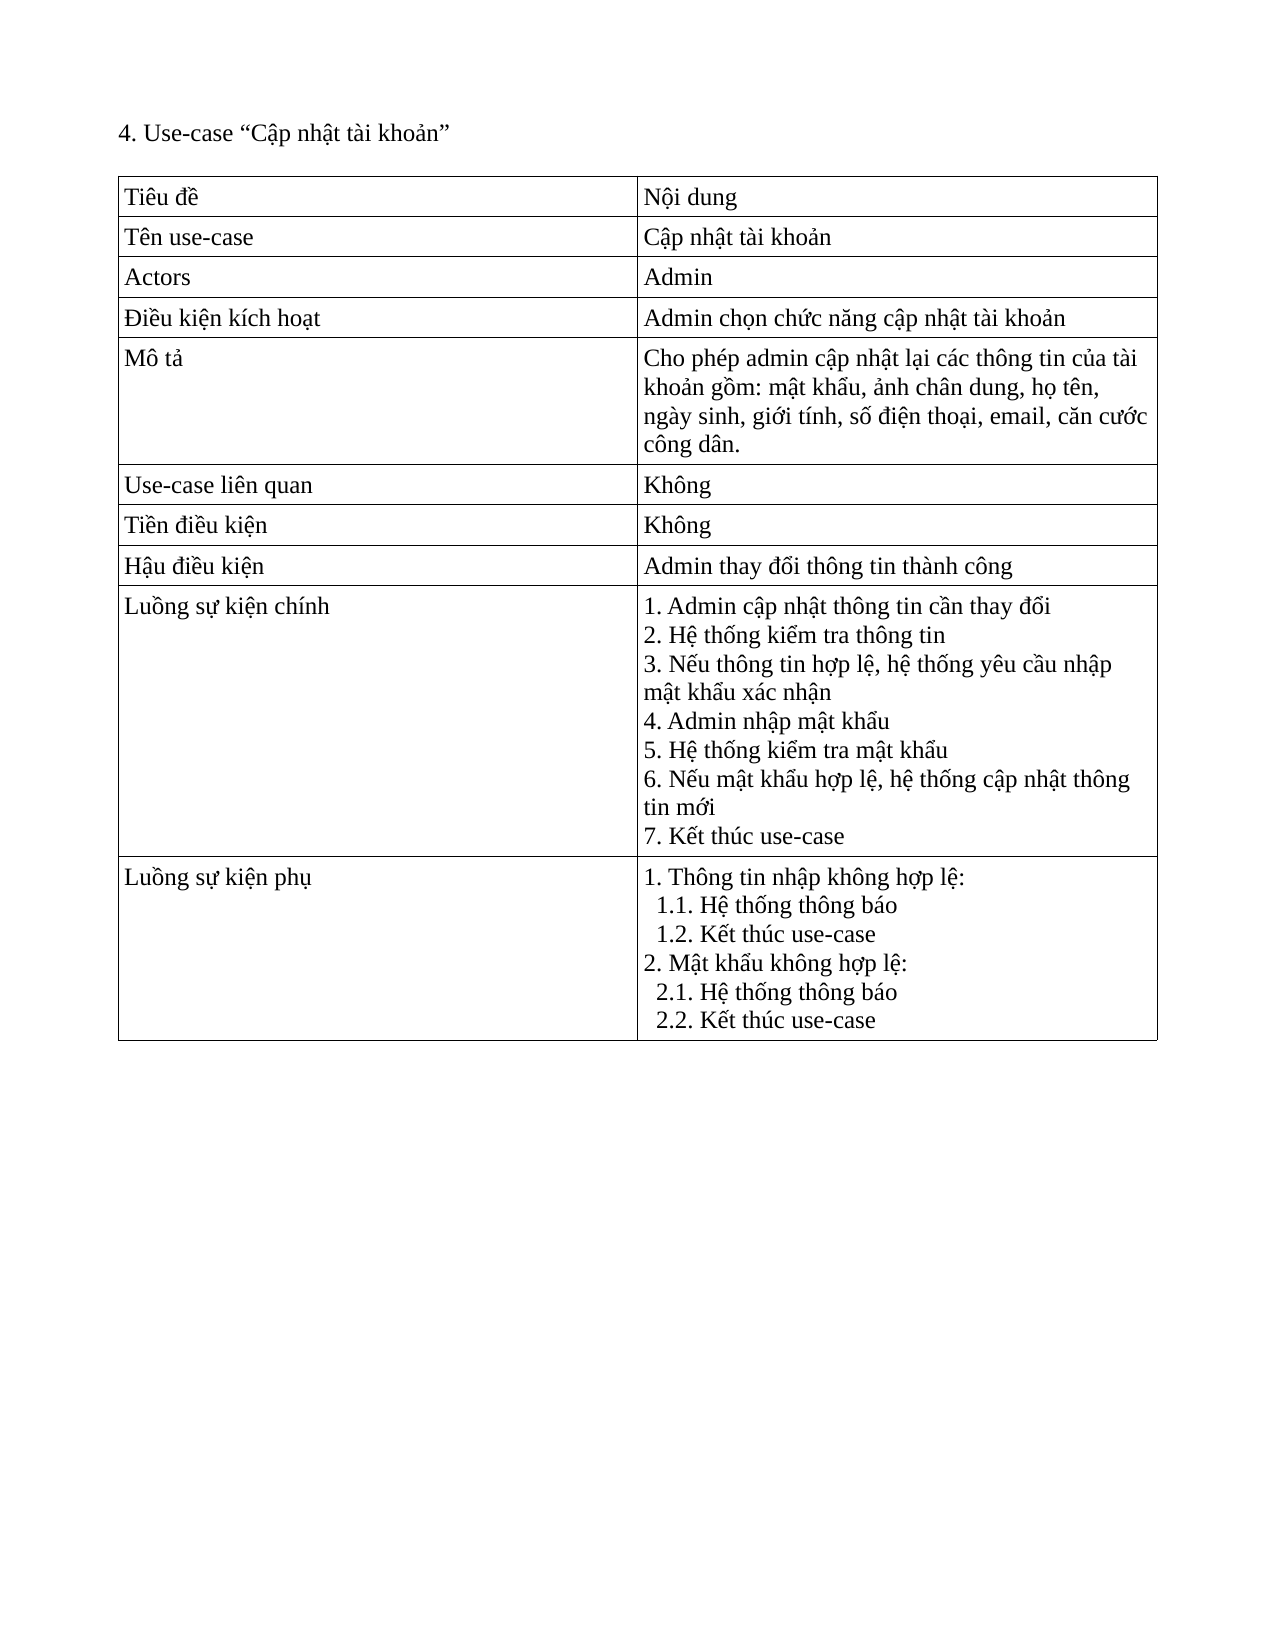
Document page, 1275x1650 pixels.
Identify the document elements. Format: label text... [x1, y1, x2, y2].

table_cell Use-case liên quan [119, 465, 637, 504]
table_cell Admin [638, 257, 1157, 297]
table_cell Admin thay đổi thông tin thành công [638, 546, 1157, 585]
table_cell Cho phép admin cập nhật lại các thông tin của tài khoản gồm: mật khẩu, ảnh chân dung, họ tên, ngày sinh, giới tính, số điện thoại, email, căn cước công dân. [638, 338, 1157, 464]
table_cell Không [638, 465, 1157, 504]
table_cell Mô tả [119, 338, 637, 464]
table_cell Hậu điều kiện [119, 546, 637, 585]
table_cell Cập nhật tài khoản [638, 217, 1157, 256]
table_cell Admin chọn chức năng cập nhật tài khoản [638, 298, 1157, 337]
table_cell Tiền điều kiện [119, 505, 637, 545]
table_cell Luồng sự kiện phụ [119, 857, 637, 1040]
table_cell Actors [119, 257, 637, 297]
table_cell 1. Thông tin nhập không hợp lệ: 1.1. Hệ thống thông báo 1.2. Kết thúc use-case 2. Mật khẩu không hợp lệ: 2.1. Hệ thống thông báo 2.2. Kết thúc use-case [638, 857, 1157, 1040]
table_header Nội dung [638, 177, 1157, 216]
table_header Tiêu đề [119, 177, 637, 216]
table_cell Tên use-case [119, 217, 637, 256]
table_cell Điều kiện kích hoạt [119, 298, 637, 337]
table_cell Luồng sự kiện chính [119, 586, 637, 856]
table_cell 1. Admin cập nhật thông tin cần thay đổi 2. Hệ thống kiểm tra thông tin 3. Nếu thông tin hợp lệ, hệ thống yêu cầu nhập mật khẩu xác nhận 4. Admin nhập mật khẩu 5. Hệ thống kiểm tra mật khẩu 6. Nếu mật khẩu hợp lệ, hệ thống cập nhật thông tin mới 7. Kết thúc use-case [638, 586, 1157, 856]
text 4. Use-case “Cập nhật tài khoản” [118, 118, 1157, 147]
table_cell Không [638, 505, 1157, 545]
